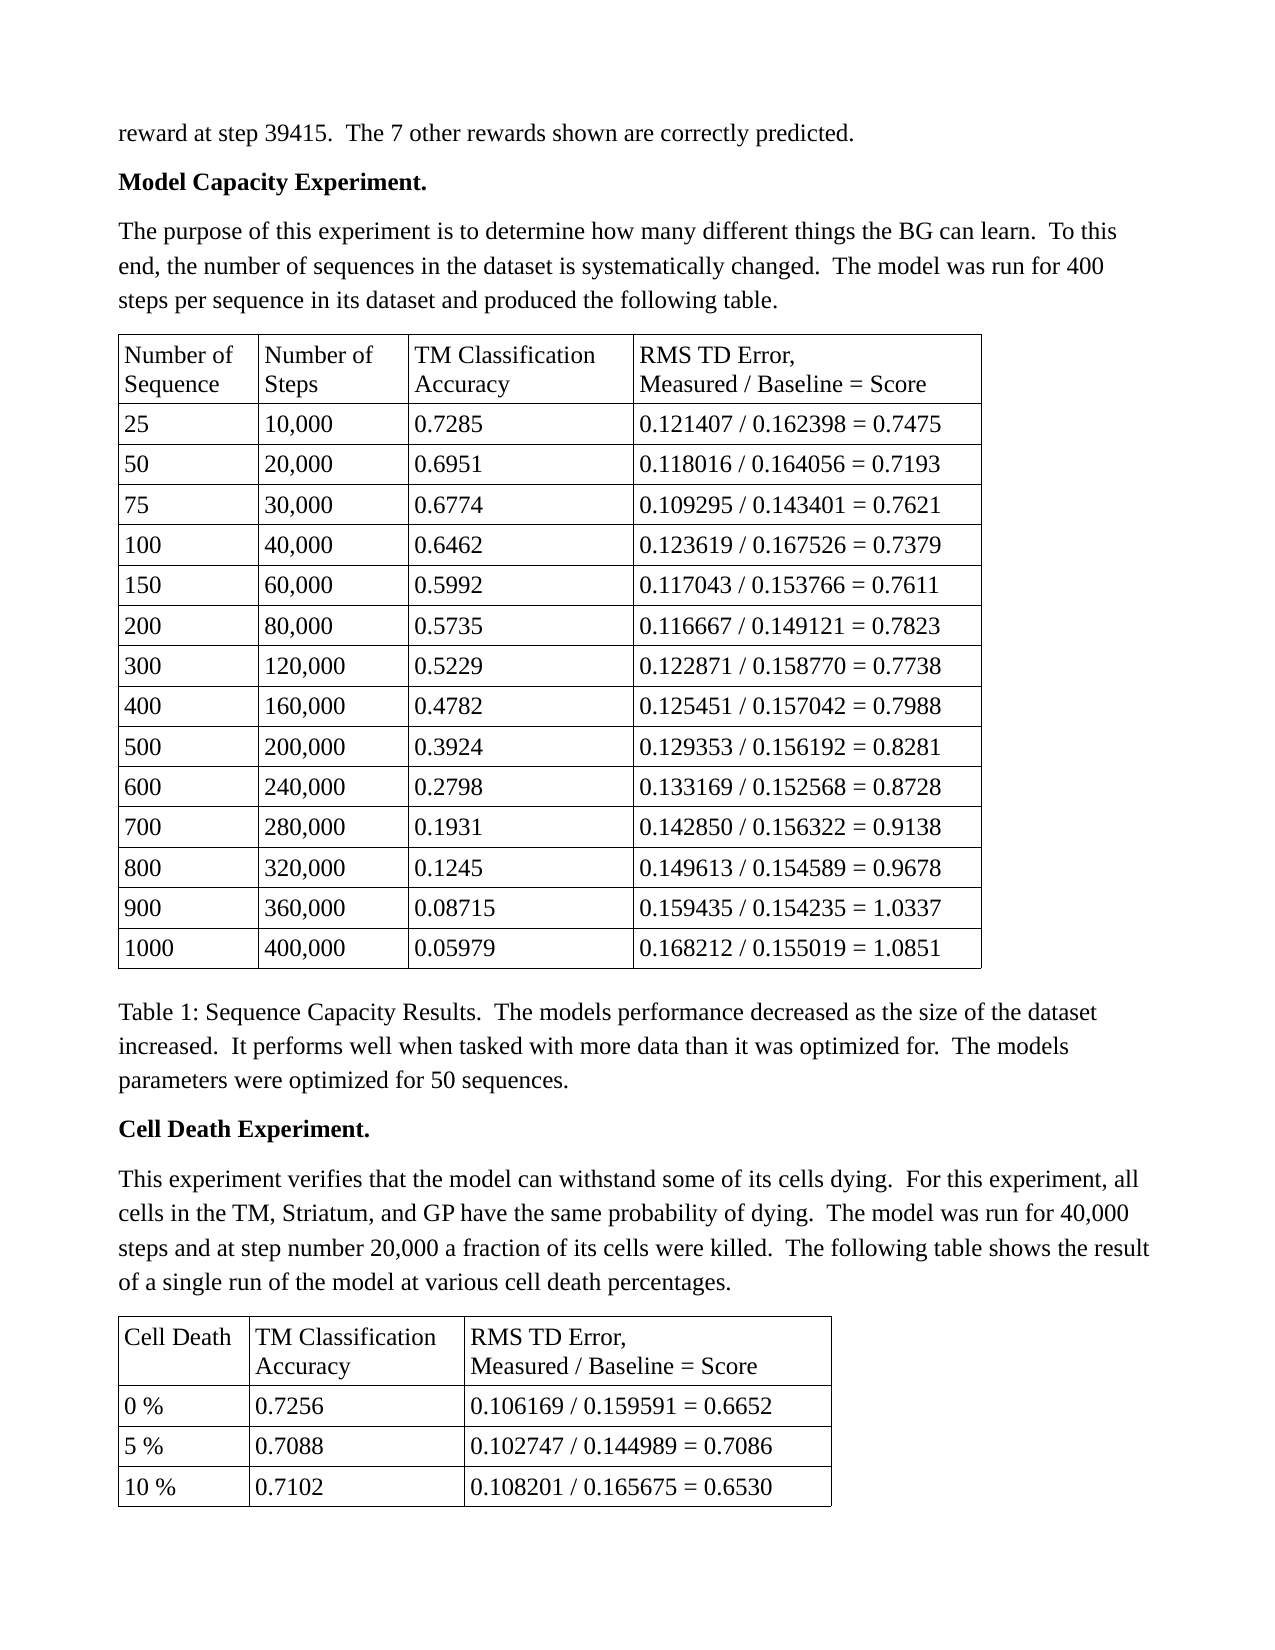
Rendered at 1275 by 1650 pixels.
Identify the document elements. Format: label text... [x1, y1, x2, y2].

table_cell 160,000 [259, 687, 408, 726]
table_cell 0 % [119, 1386, 249, 1426]
table_cell 280,000 [259, 807, 408, 847]
table_cell 0.6951 [409, 445, 633, 484]
table_cell 100 [119, 525, 258, 564]
table_cell 150 [119, 566, 258, 605]
table_cell 0.109295 / 0.143401 = 0.7621 [634, 485, 981, 524]
table_header Number of Steps [259, 335, 408, 403]
text Table 1: Sequence Capacity Results. The models performance decreased as the size of the dataset increased. It performs well when tasked with more data than it was optimized for. The models parameters were optimized for 50 sequences. [118, 997, 1157, 1094]
table_cell 0.117043 / 0.153766 = 0.7611 [634, 566, 981, 605]
table_cell 25 [119, 404, 258, 444]
table_cell 200,000 [259, 727, 408, 766]
text Model Capacity Experiment. [118, 167, 1157, 196]
table_cell 0.102747 / 0.144989 = 0.7086 [465, 1427, 831, 1466]
table_cell 120,000 [259, 646, 408, 686]
table_cell 0.125451 / 0.157042 = 0.7988 [634, 687, 981, 726]
table_cell 0.121407 / 0.162398 = 0.7475 [634, 404, 981, 444]
table_header TM Classification Accuracy [250, 1317, 464, 1385]
table_cell 0.123619 / 0.167526 = 0.7379 [634, 525, 981, 564]
table_cell 0.4782 [409, 687, 633, 726]
table_cell 0.1245 [409, 848, 633, 887]
table_cell 0.08715 [409, 888, 633, 927]
table_cell 0.5992 [409, 566, 633, 605]
table_cell 0.6774 [409, 485, 633, 524]
table_cell 0.5229 [409, 646, 633, 686]
table_cell 0.159435 / 0.154235 = 1.0337 [634, 888, 981, 927]
table_cell 0.122871 / 0.158770 = 0.7738 [634, 646, 981, 686]
table_cell 700 [119, 807, 258, 847]
table_cell 75 [119, 485, 258, 524]
table_cell 0.05979 [409, 929, 633, 968]
table_cell 320,000 [259, 848, 408, 887]
table_cell 0.168212 / 0.155019 = 1.0851 [634, 929, 981, 968]
table_cell 240,000 [259, 767, 408, 806]
table_cell 600 [119, 767, 258, 806]
table_cell 0.6462 [409, 525, 633, 564]
table_cell 500 [119, 727, 258, 766]
table_cell 400,000 [259, 929, 408, 968]
table_cell 0.1931 [409, 807, 633, 847]
table_cell 30,000 [259, 485, 408, 524]
table_cell 300 [119, 646, 258, 686]
table_cell 80,000 [259, 606, 408, 645]
table_cell 900 [119, 888, 258, 927]
table_cell 0.7285 [409, 404, 633, 444]
table_cell 0.133169 / 0.152568 = 0.8728 [634, 767, 981, 806]
table_cell 0.7102 [250, 1467, 464, 1506]
text The purpose of this experiment is to determine how many different things the BG can learn. To this end, the number of sequences in the dataset is systematically changed. The model was run for 400 steps per sequence in its dataset and produced the following table. [118, 216, 1157, 314]
table_cell 50 [119, 445, 258, 484]
table_cell 0.2798 [409, 767, 633, 806]
table_cell 20,000 [259, 445, 408, 484]
table_cell 0.7256 [250, 1386, 464, 1426]
table_cell 400 [119, 687, 258, 726]
table_cell 10,000 [259, 404, 408, 444]
table_cell 0.5735 [409, 606, 633, 645]
table_cell 0.118016 / 0.164056 = 0.7193 [634, 445, 981, 484]
table_cell 10 % [119, 1467, 249, 1506]
table_cell 0.108201 / 0.165675 = 0.6530 [465, 1467, 831, 1506]
table_cell 0.129353 / 0.156192 = 0.8281 [634, 727, 981, 766]
text reward at step 39415. The 7 other rewards shown are correctly predicted. [118, 118, 1157, 147]
table_cell 800 [119, 848, 258, 887]
table_cell 0.116667 / 0.149121 = 0.7823 [634, 606, 981, 645]
text Cell Death Experiment. [118, 1114, 1157, 1143]
table_cell 1000 [119, 929, 258, 968]
table_cell 5 % [119, 1427, 249, 1466]
table_cell 200 [119, 606, 258, 645]
text This experiment verifies that the model can withstand some of its cells dying. For this experiment, all cells in the TM, Striatum, and GP have the same probability of dying. The model was run for 40,000 steps and at step number 20,000 a fraction of its cells were killed. The following table shows the result of a single run of the model at various cell death percentages. [118, 1164, 1157, 1296]
table_cell 0.106169 / 0.159591 = 0.6652 [465, 1386, 831, 1426]
table_cell 0.149613 / 0.154589 = 0.9678 [634, 848, 981, 887]
table_cell 360,000 [259, 888, 408, 927]
table_header RMS TD Error, Measured / Baseline = Score [465, 1317, 831, 1385]
table_cell 0.7088 [250, 1427, 464, 1466]
table_header Cell Death [119, 1317, 249, 1385]
table_header TM Classification Accuracy [409, 335, 633, 403]
table_header RMS TD Error, Measured / Baseline = Score [634, 335, 981, 403]
table_cell 60,000 [259, 566, 408, 605]
table_cell 40,000 [259, 525, 408, 564]
table_cell 0.142850 / 0.156322 = 0.9138 [634, 807, 981, 847]
table_cell 0.3924 [409, 727, 633, 766]
table_header Number of Sequence [119, 335, 258, 403]
